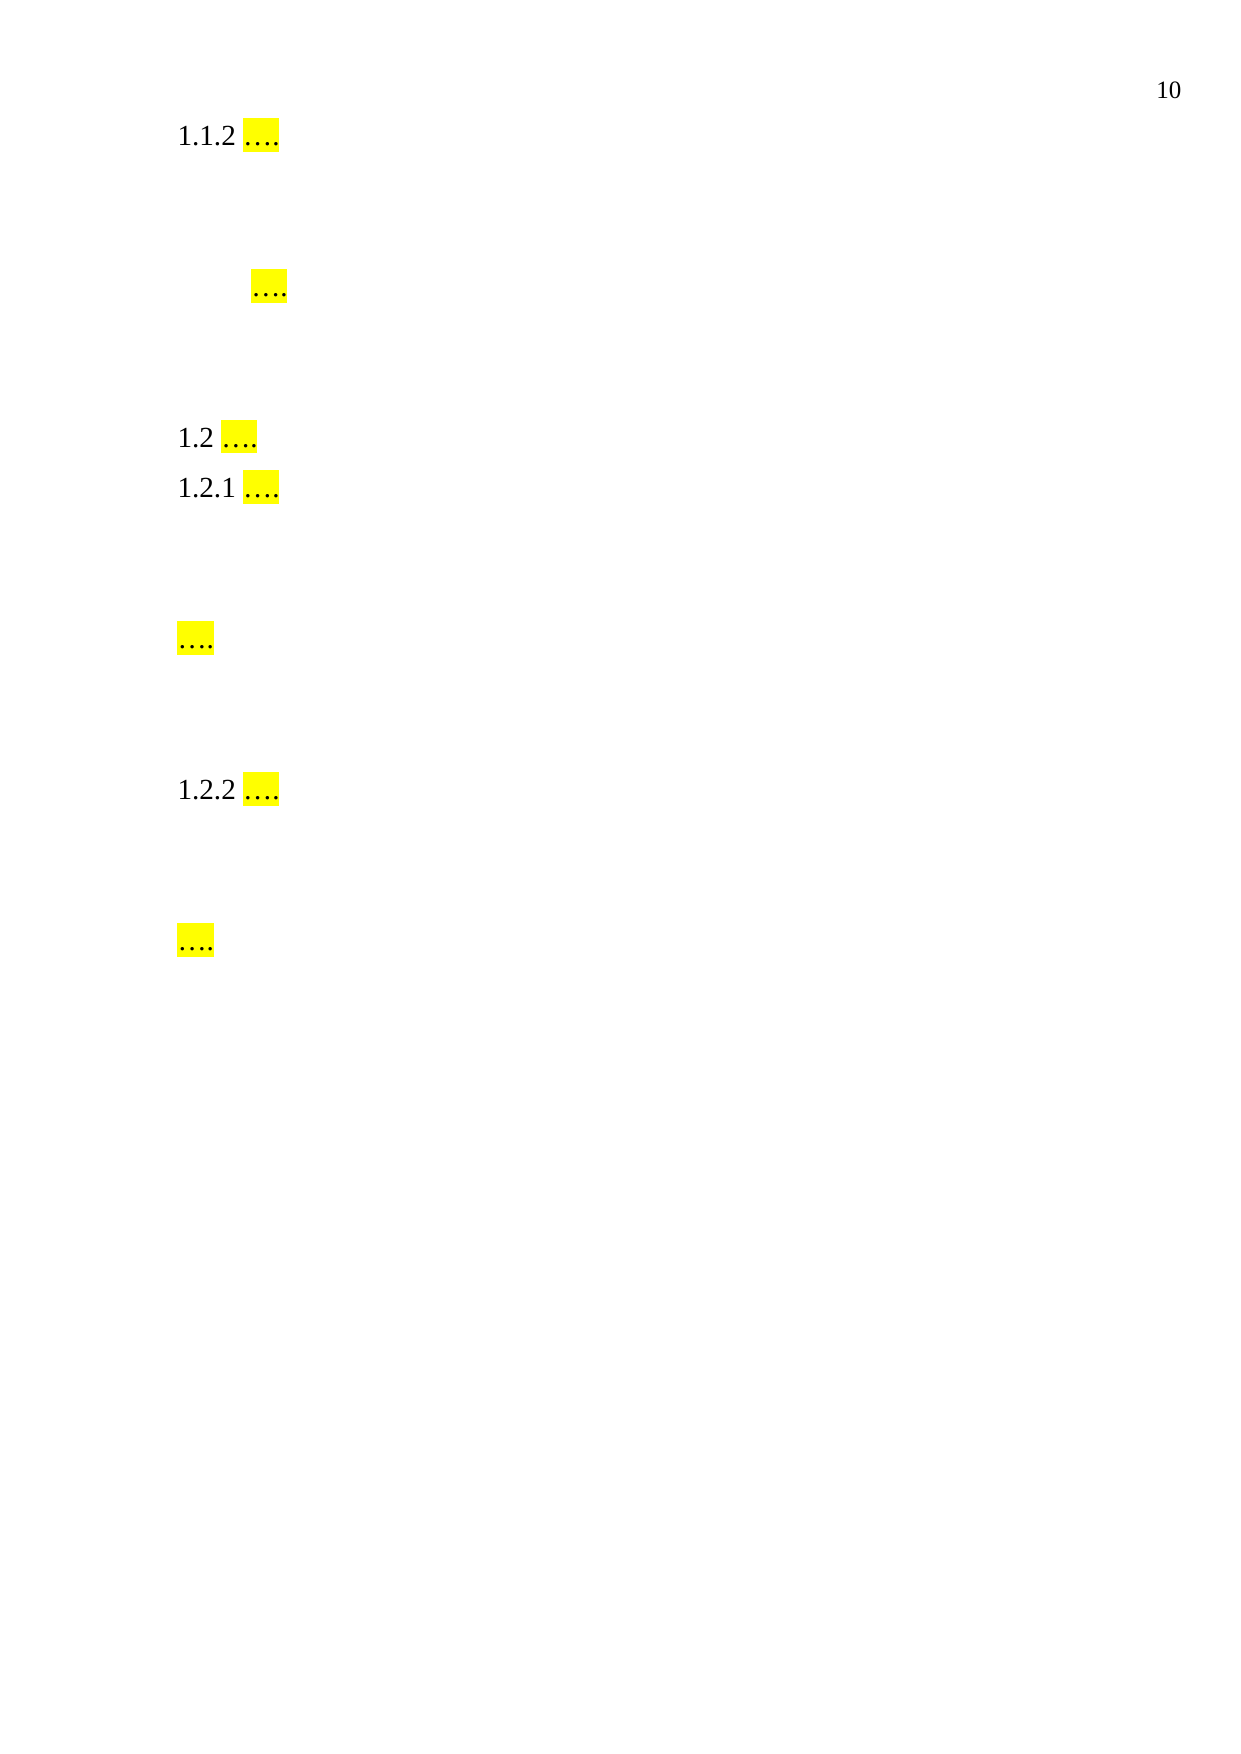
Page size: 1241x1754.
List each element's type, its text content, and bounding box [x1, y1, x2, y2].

subtitle …. [177, 621, 1181, 655]
subtitle 1.2 …. [177, 420, 1181, 453]
subtitle 1.2.1 …. [177, 470, 1181, 504]
subtitle 1.2.2 …. [177, 772, 1181, 806]
text …. [177, 269, 1181, 303]
subtitle …. [177, 923, 1181, 957]
subtitle 1.1.2 …. [177, 118, 1181, 152]
